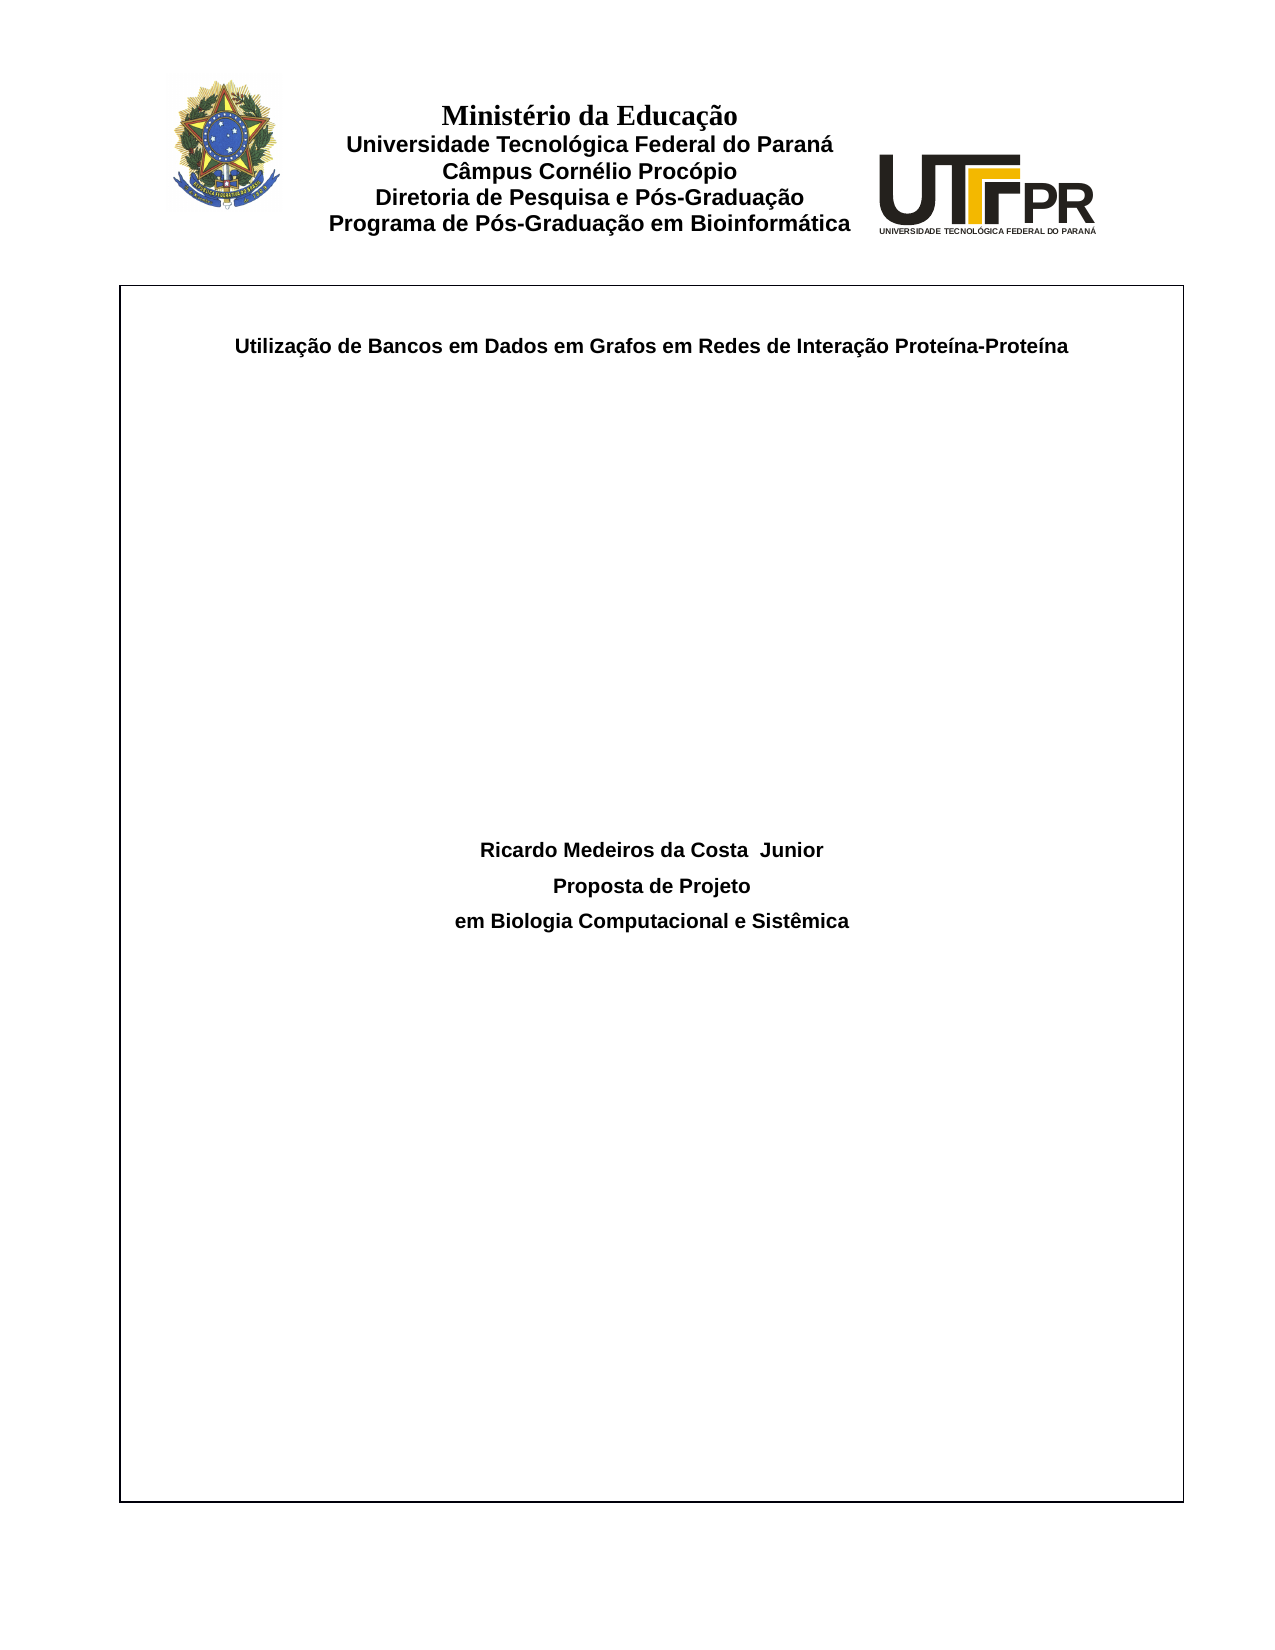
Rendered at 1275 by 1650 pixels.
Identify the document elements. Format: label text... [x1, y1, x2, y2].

table_header Utilização de Bancos em Dados em Grafos em Redes de Interação Proteína-Proteína Ricardo Medeiros da Costa Junior Proposta de Projeto em Biologia Computacional e Sistêmica [121, 286, 1183, 1501]
picture [171, 73, 286, 217]
